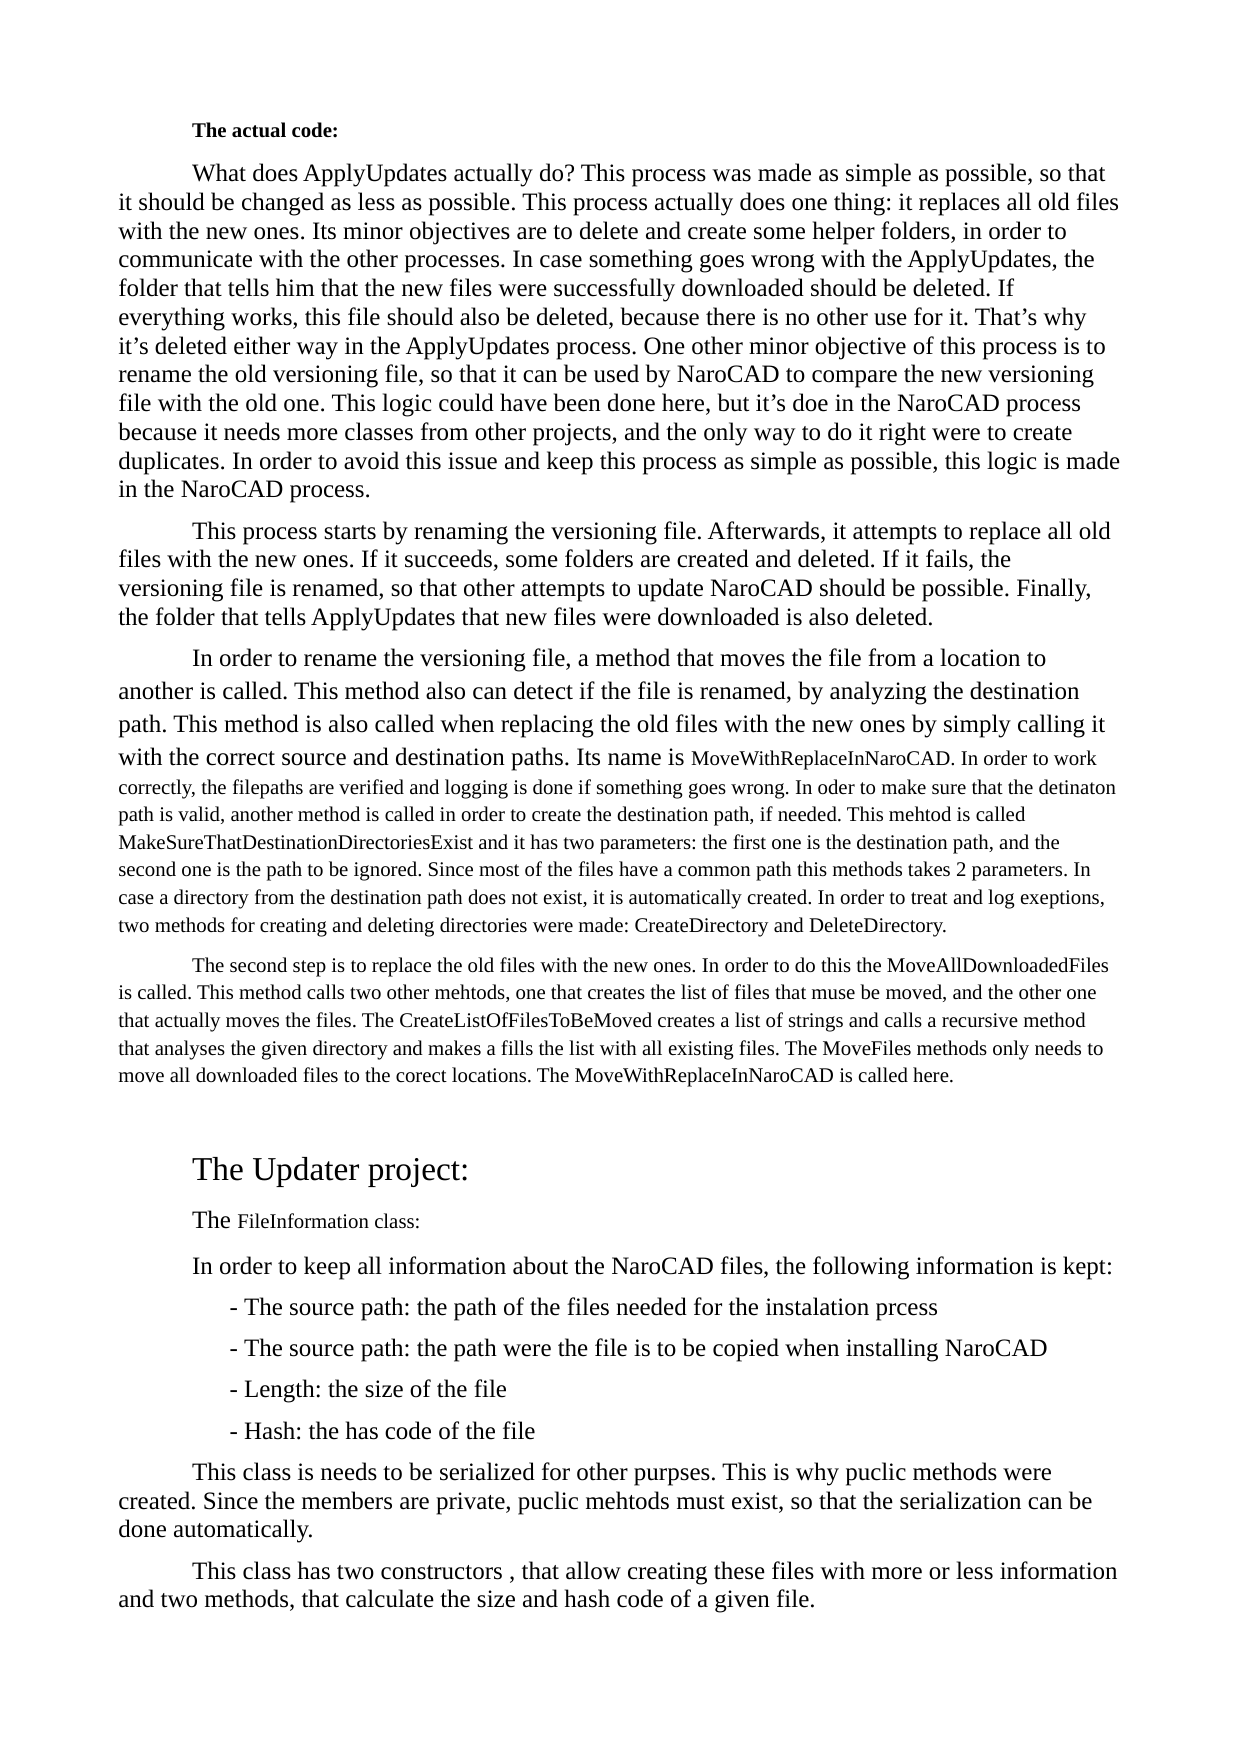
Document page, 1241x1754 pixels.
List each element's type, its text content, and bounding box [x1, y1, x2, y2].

text The FileInformation class: [118, 1205, 1122, 1234]
text - Hash: the has code of the file [229, 1416, 1122, 1444]
text In order to rename the versioning file, a method that moves the file from a location to another is called. This method also can detect if the file is renamed, by analyzing the destination path. This method is also called when replacing the old files with the new ones by simply calling it with the correct source and destination paths. Its name is MoveWithReplaceInNaroCAD. In order to work correctly, the filepaths are verified and logging is done if something goes wrong. In oder to make sure that the detinaton path is valid, another method is called in order to create the destination path, if needed. This mehtod is called MakeSureThatDestinationDirectoriesExist and it has two parameters: the first one is the destination path, and the second one is the path to be ignored. Since most of the files have a common path this methods takes 2 parameters. In case a directory from the destination path does not exist, it is automatically created. In order to treat and log exeptions, two methods for creating and deleting directories were made: CreateDirectory and DeleteDirectory. [118, 643, 1122, 937]
text The Updater project: [118, 1149, 1122, 1187]
text This class has two constructors , that allow creating these files with more or less information and two methods, that calculate the size and hash code of a given file. [118, 1556, 1122, 1613]
text In order to keep all information about the NaroCAD files, the following information is kept: [118, 1251, 1122, 1279]
text This class is needs to be serialized for other purpses. This is why puclic methods were created. Since the members are private, puclic mehtods must exist, so that the serialization can be done automatically. [118, 1457, 1122, 1543]
text What does ApplyUpdates actually do? This process was made as simple as possible, so that it should be changed as less as possible. This process actually does one thing: it replaces all old files with the new ones. Its minor objectives are to delete and create some helper folders, in order to communicate with the other processes. In case something goes wrong with the ApplyUpdates, the folder that tells him that the new files were successfully downloaded should be deleted. If everything works, this file should also be deleted, because there is no other use for it. That’s why it’s deleted either way in the ApplyUpdates process. One other minor objective of this process is to rename the old versioning file, so that it can be used by NaroCAD to compare the new versioning file with the old one. This logic could have been done here, but it’s doe in the NaroCAD process because it needs more classes from other projects, and the only way to do it right were to create duplicates. In order to avoid this issue and keep this process as simple as possible, this logic is made in the NaroCAD process. [118, 158, 1122, 503]
text - The source path: the path were the file is to be copied when installing NaroCAD [229, 1333, 1122, 1362]
text This process starts by renaming the versioning file. Afterwards, it attempts to replace all old files with the new ones. If it succeeds, some folders are created and deleted. If it fails, the versioning file is renamed, so that other attempts to update NaroCAD should be possible. Finally, the folder that tells ApplyUpdates that new files were downloaded is also deleted. [118, 516, 1122, 631]
text The second step is to replace the old files with the new ones. In order to do this the MoveAllDownloadedFiles is called. This method calls two other mehtods, one that creates the list of files that muse be moved, and the other one that actually moves the files. The CreateListOfFilesToBeMoved creates a list of strings and calls a recursive method that analyses the given directory and makes a fills the list with all existing files. The MoveFiles methods only needs to move all downloaded files to the corect locations. The MoveWithReplaceInNaroCAD is called here. [118, 953, 1122, 1087]
text - The source path: the path of the files needed for the instalation prcess [229, 1292, 1122, 1321]
text The actual code: [118, 118, 1122, 142]
text - Length: the size of the file [229, 1374, 1122, 1403]
